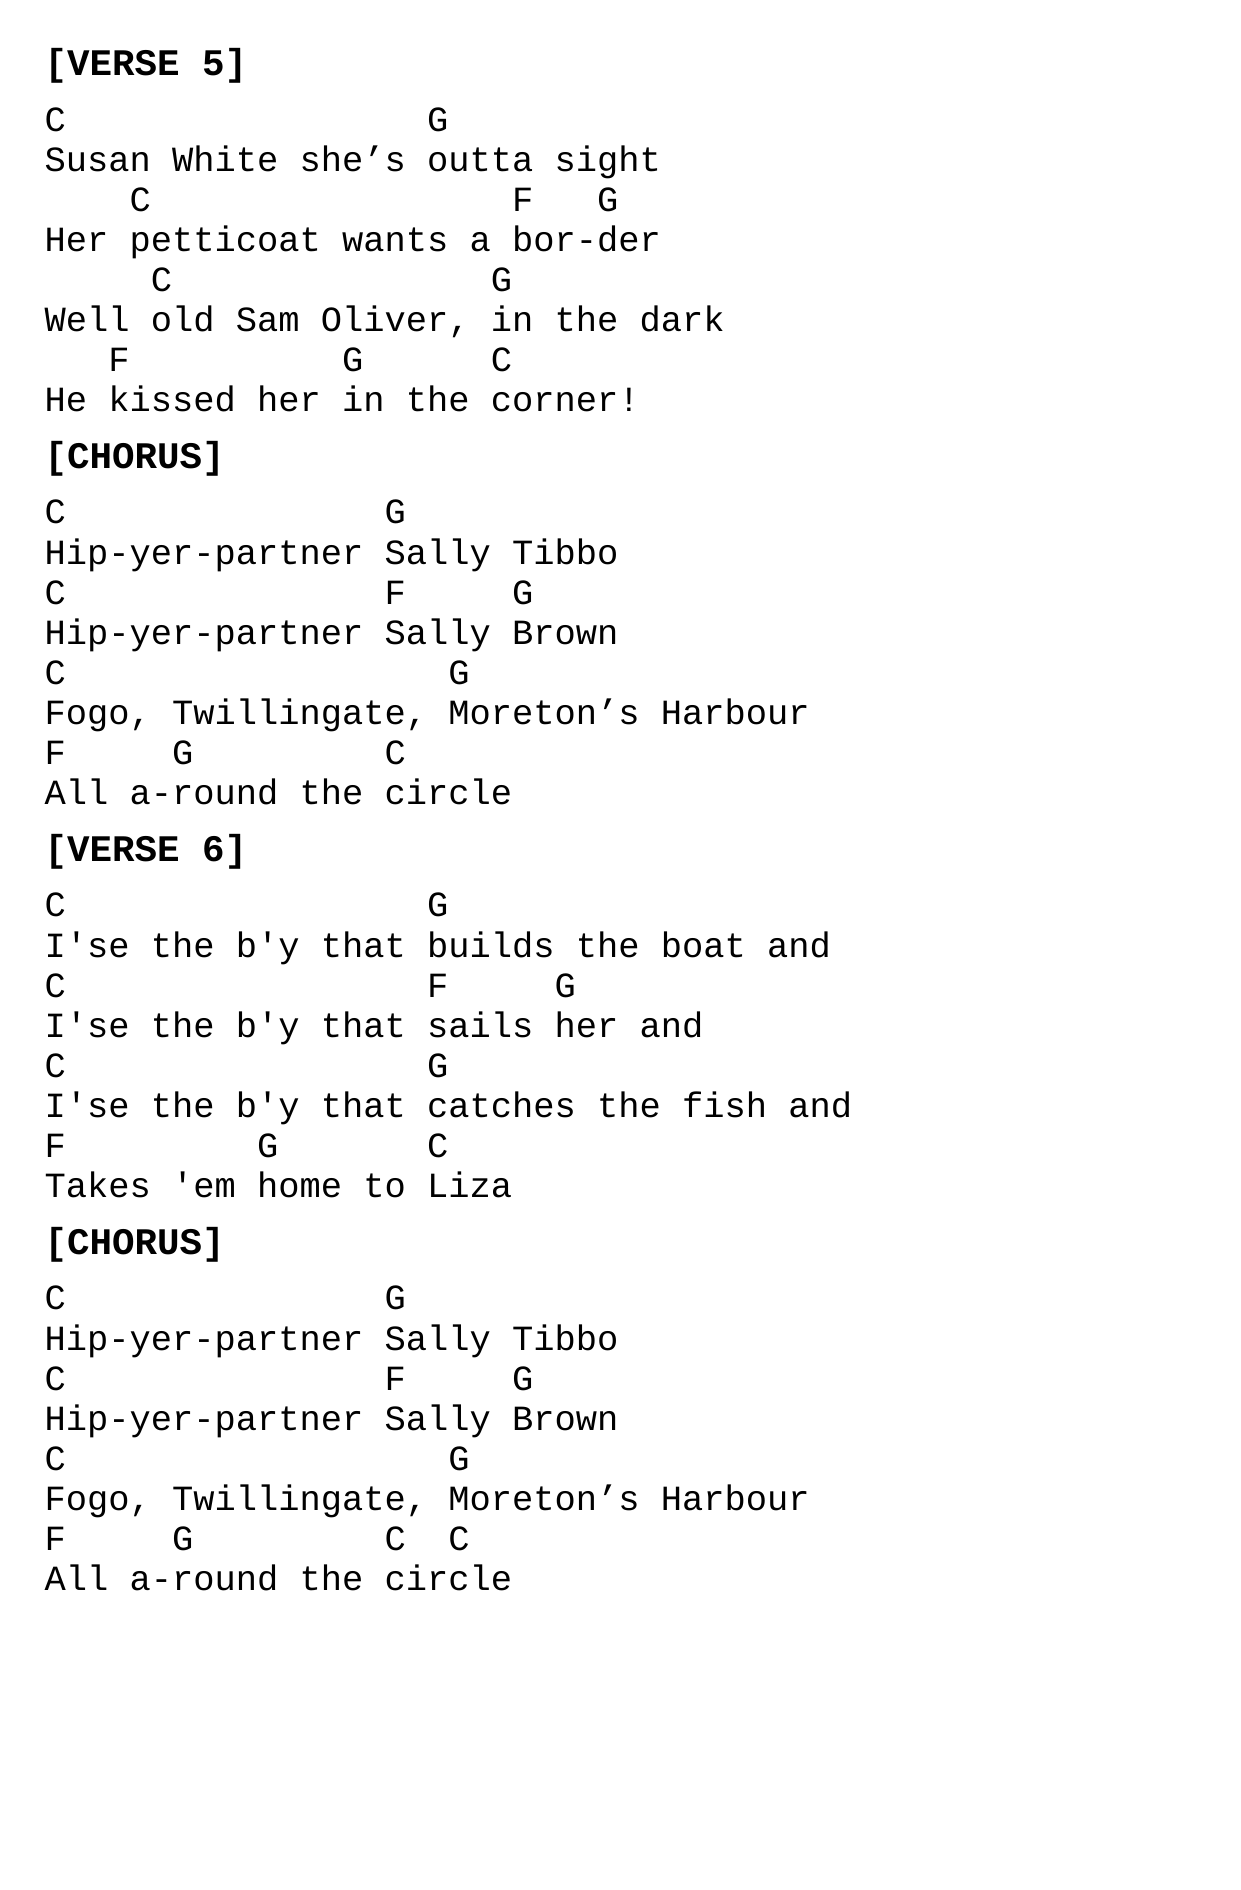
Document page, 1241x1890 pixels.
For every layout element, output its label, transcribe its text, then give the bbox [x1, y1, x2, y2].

text Hip-yer-partner Sally Brown [44, 615, 1063, 655]
subtitle [VERSE 6] [44, 830, 1063, 873]
text All a-round the circle [44, 775, 1063, 815]
text F G C [44, 342, 1063, 382]
text Well old Sam Oliver, in the dark [44, 302, 1063, 342]
text C G [44, 1048, 1063, 1088]
text F G C [44, 1128, 1063, 1168]
text He kissed her in the corner! [44, 382, 1063, 422]
text Hip-yer-partner Sally Tibbo [44, 1320, 1063, 1361]
text C G [44, 494, 1063, 534]
text Fogo, Twillingate, Moreton’s Harbour [44, 1481, 1063, 1521]
text C F G [44, 1361, 1063, 1401]
text C G [44, 262, 1063, 302]
text C G [44, 1441, 1063, 1481]
text C F G [44, 575, 1063, 615]
text F G C C [44, 1521, 1063, 1561]
text Hip-yer-partner Sally Tibbo [44, 534, 1063, 575]
text Hip-yer-partner Sally Brown [44, 1401, 1063, 1441]
text C F G [44, 968, 1063, 1008]
text Her petticoat wants a bor-der [44, 222, 1063, 262]
text Takes 'em home to Liza [44, 1168, 1063, 1208]
text I'se the b'y that sails her and [44, 1008, 1063, 1048]
text C G [44, 102, 1063, 142]
text Susan White she’s outta sight [44, 142, 1063, 182]
text All a-round the circle [44, 1561, 1063, 1601]
subtitle [CHORUS] [44, 1223, 1063, 1266]
text C F G [44, 182, 1063, 222]
text I'se the b'y that catches the fish and [44, 1088, 1063, 1128]
text C G [44, 655, 1063, 695]
text I'se the b'y that builds the boat and [44, 927, 1063, 968]
text Fogo, Twillingate, Moreton’s Harbour [44, 695, 1063, 735]
text C G [44, 887, 1063, 927]
text F G C [44, 735, 1063, 775]
subtitle [VERSE 5] [44, 44, 1063, 87]
subtitle [CHORUS] [44, 437, 1063, 480]
text C G [44, 1280, 1063, 1320]
